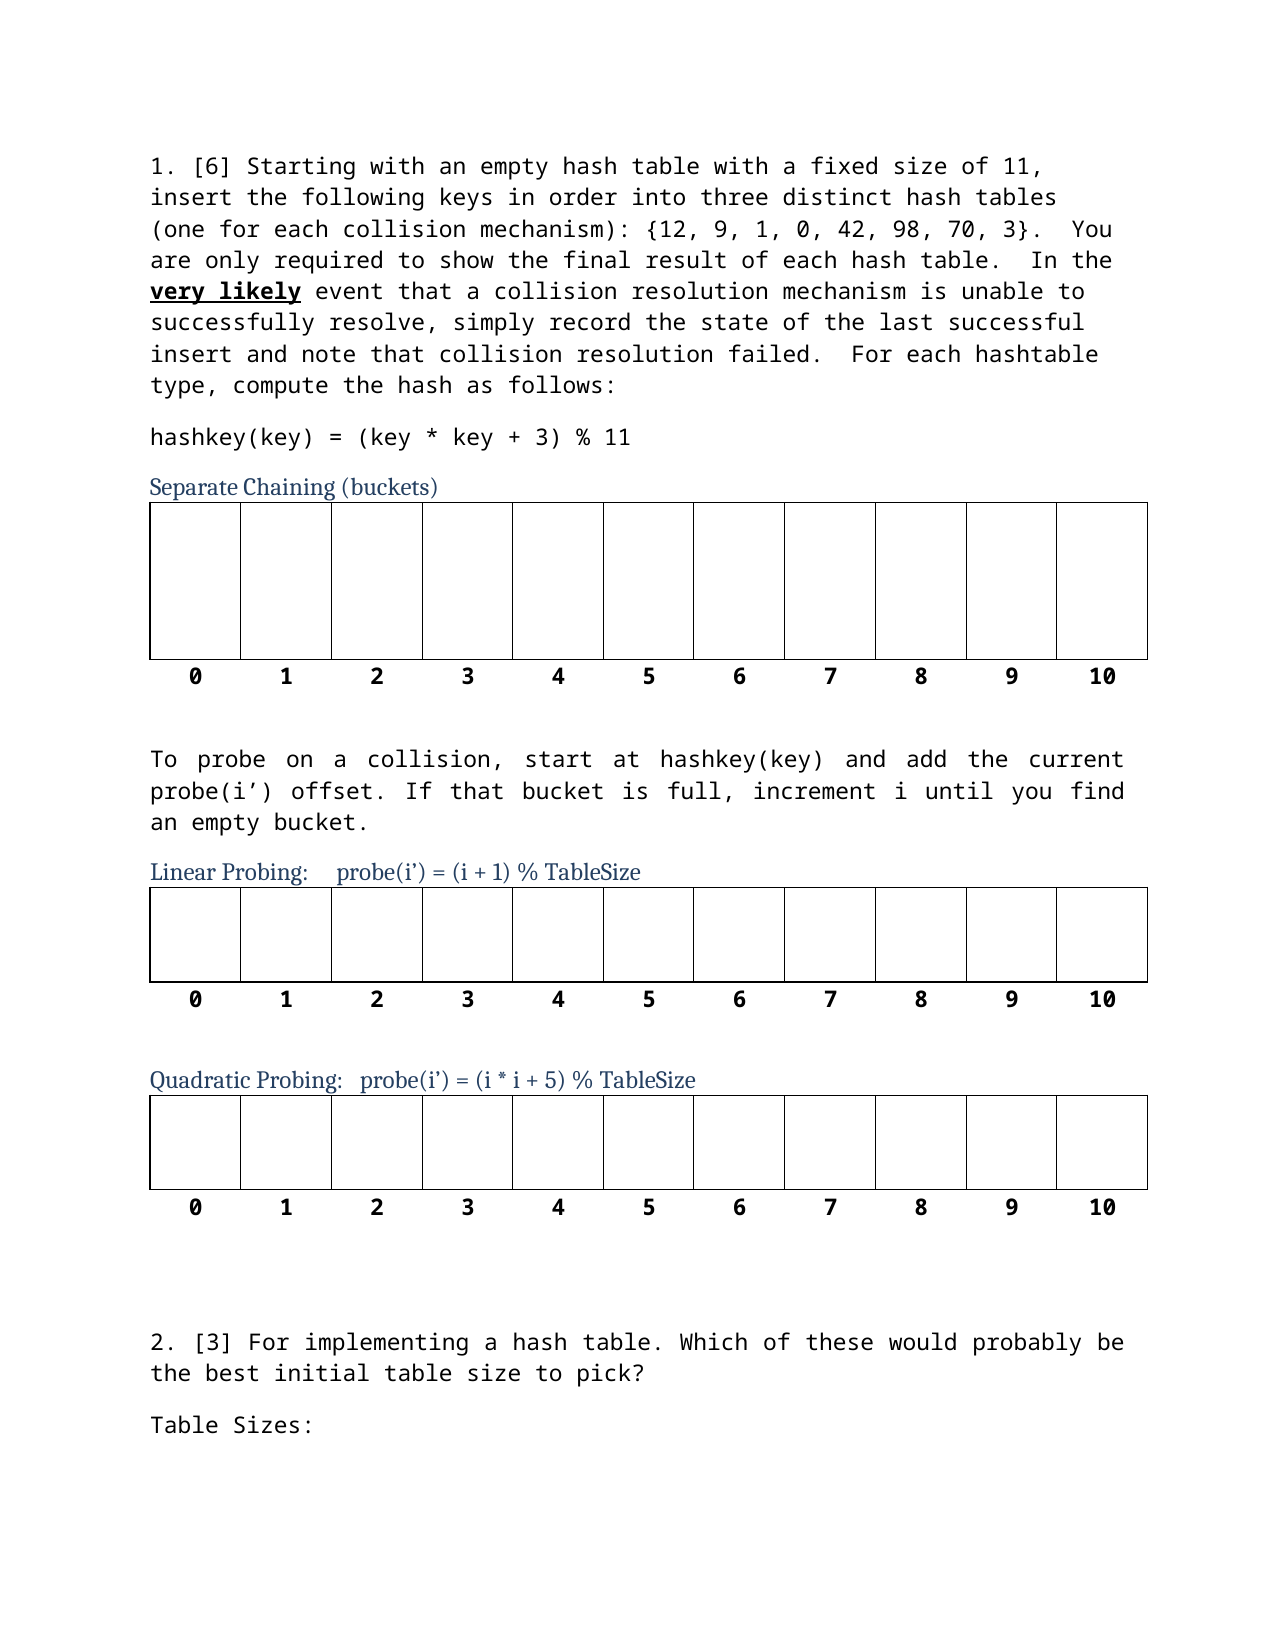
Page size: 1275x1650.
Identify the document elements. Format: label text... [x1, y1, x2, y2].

table_header [876, 503, 966, 659]
table_cell 1 [241, 1190, 331, 1222]
table_header [1057, 1096, 1147, 1189]
table_cell 2 [331, 660, 422, 691]
table_header [785, 888, 875, 981]
subtitle Separate Chaining (buckets) [150, 473, 1125, 502]
text To probe on a collision, start at hashkey(key) and add the current probe(i’) offset. If that bucket is full, increment i until you find an empty bucket. [150, 743, 1125, 837]
table_cell 6 [694, 1190, 785, 1222]
table_header [967, 1096, 1056, 1189]
table_header [604, 503, 693, 659]
table_header [332, 888, 422, 981]
table_header [332, 503, 422, 659]
table_header [423, 1096, 512, 1189]
table_cell 10 [1057, 1190, 1147, 1222]
table_cell 10 [1057, 660, 1147, 691]
table_header [785, 503, 875, 659]
table_cell 2 [331, 1190, 422, 1222]
table_cell 0 [150, 983, 241, 1014]
table_cell 1 [241, 660, 331, 691]
table_header [967, 888, 1056, 981]
table_header [785, 1096, 875, 1189]
text Table Sizes: [150, 1409, 1125, 1440]
text hashkey(key) = (key * key + 3) % 11 [150, 421, 1125, 452]
table_cell 0 [150, 660, 241, 691]
table_cell 8 [875, 660, 966, 691]
table_header [694, 1096, 784, 1189]
table_header [1057, 503, 1147, 659]
table_header [967, 503, 1056, 659]
table_cell 7 [785, 660, 875, 691]
table_cell 0 [150, 1190, 241, 1222]
table_header [694, 503, 784, 659]
table_header [151, 1096, 240, 1189]
table_cell 3 [422, 983, 513, 1014]
table_header [604, 1096, 693, 1189]
table_header [694, 888, 784, 981]
table_header [876, 888, 966, 981]
table_header [513, 888, 603, 981]
table_cell 2 [331, 983, 422, 1014]
table_header [241, 1096, 331, 1189]
table_header [151, 503, 240, 659]
text 1. [6] Starting with an empty hash table with a fixed size of 11, insert the following keys in order into three distinct hash tables (one for each collision mechanism): {12, 9, 1, 0, 42, 98, 70, 3}. You are only required to show the final result of each hash table. In the very likely event that a collision resolution mechanism is unable to successfully resolve, simply record the state of the last successful insert and note that collision resolution failed. For each hashtable type, compute the hash as follows: [150, 150, 1125, 400]
table_cell 5 [603, 1190, 694, 1222]
table_cell 5 [603, 660, 694, 691]
table_header [241, 888, 331, 981]
table_cell 1 [241, 983, 331, 1014]
table_cell 6 [694, 660, 785, 691]
table_cell 8 [875, 1190, 966, 1222]
table_header [423, 503, 512, 659]
text 2. [3] For implementing a hash table. Which of these would probably be the best initial table size to pick? [150, 1326, 1125, 1388]
table_header [604, 888, 693, 981]
table_cell 9 [966, 1190, 1057, 1222]
table_header [513, 503, 603, 659]
subtitle Linear Probing: probe(i’) = (i + 1) % TableSize [150, 858, 1125, 887]
table_cell 4 [513, 660, 603, 691]
subtitle Quadratic Probing: probe(i’) = (i * i + 5) % TableSize [150, 1066, 1125, 1094]
table_header [332, 1096, 422, 1189]
table_cell 3 [422, 1190, 513, 1222]
table_cell 7 [785, 1190, 875, 1222]
table_header [513, 1096, 603, 1189]
table_header [876, 1096, 966, 1189]
table_header [423, 888, 512, 981]
table_cell 8 [875, 983, 966, 1014]
table_cell 6 [694, 983, 785, 1014]
table_cell 9 [966, 660, 1057, 691]
table_cell 4 [513, 1190, 603, 1222]
table_cell 4 [513, 983, 603, 1014]
table_cell 5 [603, 983, 694, 1014]
table_header [241, 503, 331, 659]
table_cell 10 [1057, 983, 1147, 1014]
table_header [151, 888, 240, 981]
table_cell 3 [422, 660, 513, 691]
table_cell 7 [785, 983, 875, 1014]
table_cell 9 [966, 983, 1057, 1014]
table_header [1057, 888, 1147, 981]
